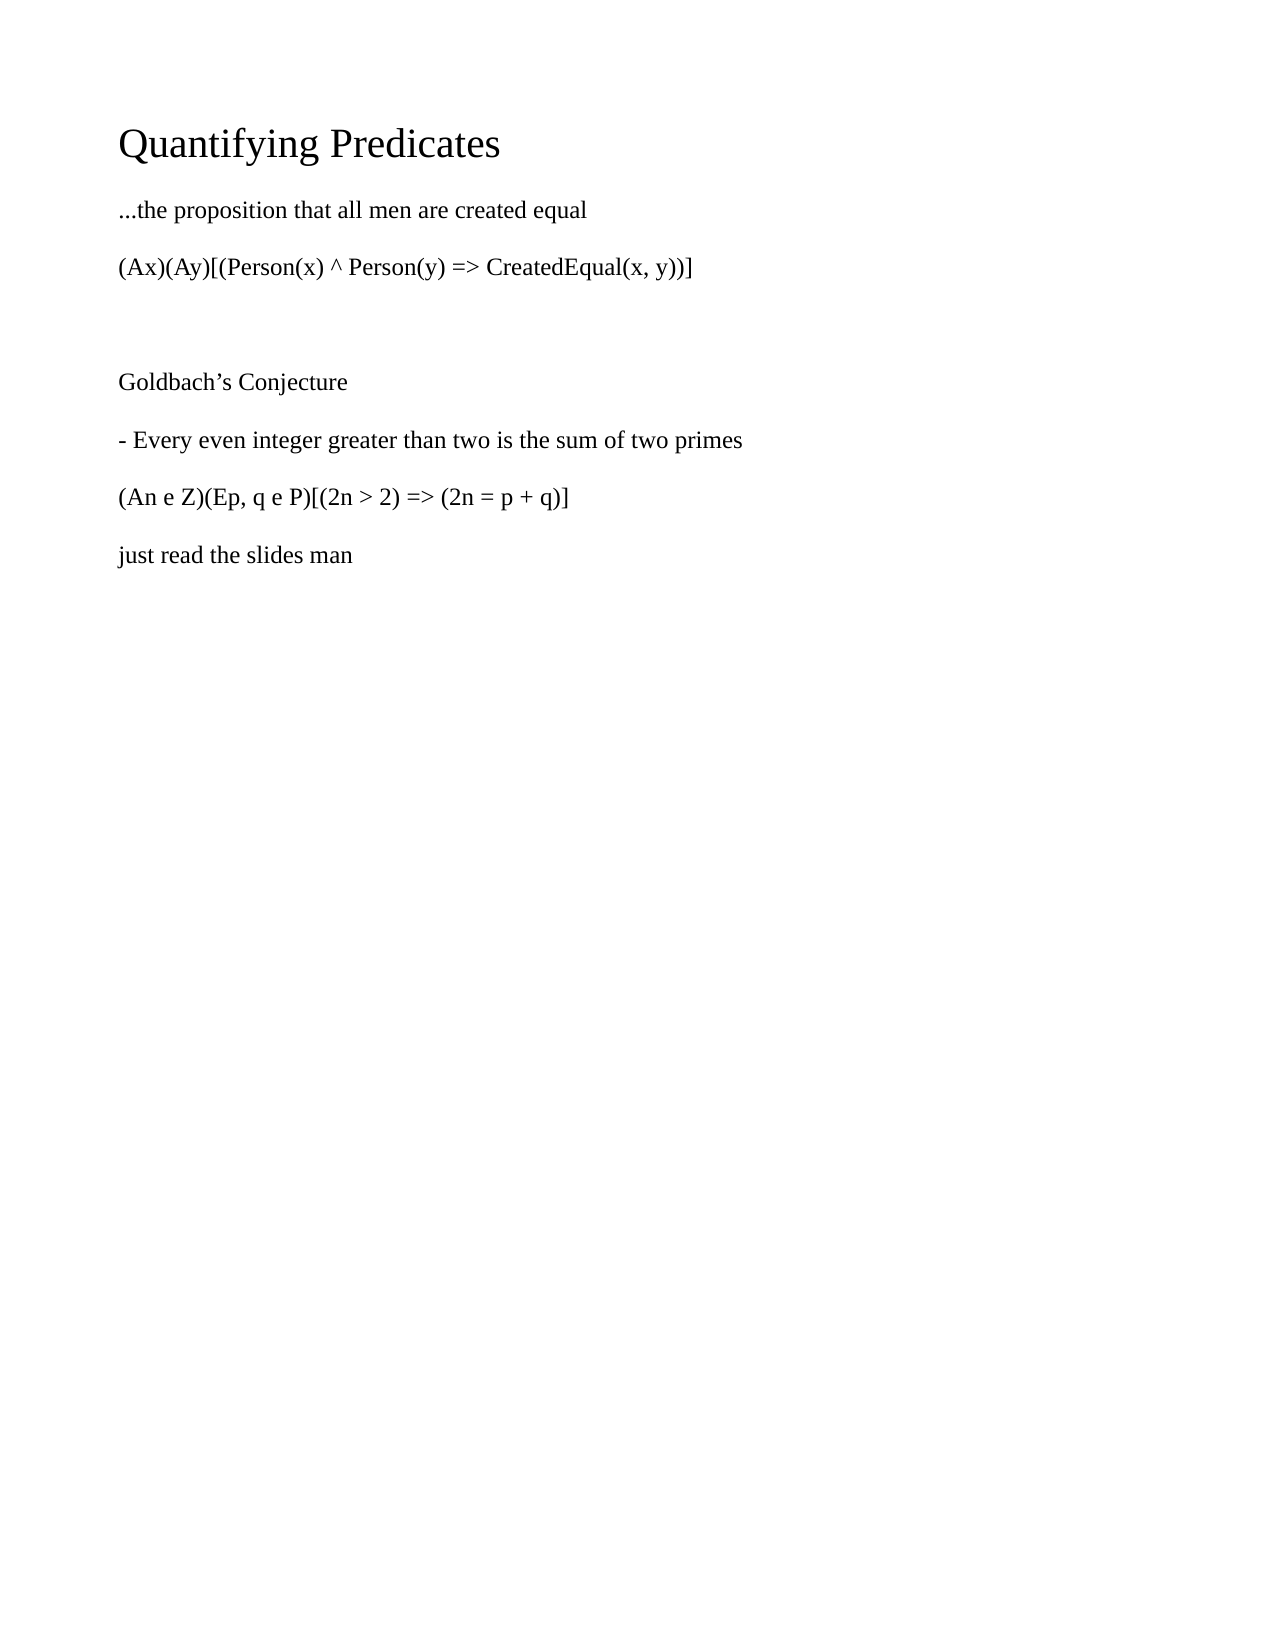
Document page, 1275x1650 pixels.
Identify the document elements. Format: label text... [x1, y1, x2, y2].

text ...the proposition that all men are created equal [118, 195, 1157, 223]
text (An e Z)(Ep, q e P)[(2n > 2) => (2n = p + q)] [118, 482, 1157, 511]
text (Ax)(Ay)[(Person(x) ^ Person(y) => CreatedEqual(x, y))] [118, 252, 1157, 281]
text - Every even integer greater than two is the sum of two primes [118, 425, 1157, 453]
text Goldbach’s Conjecture [118, 367, 1157, 396]
text just read the slides man [118, 540, 1157, 568]
text Quantifying Predicates [118, 118, 1157, 166]
